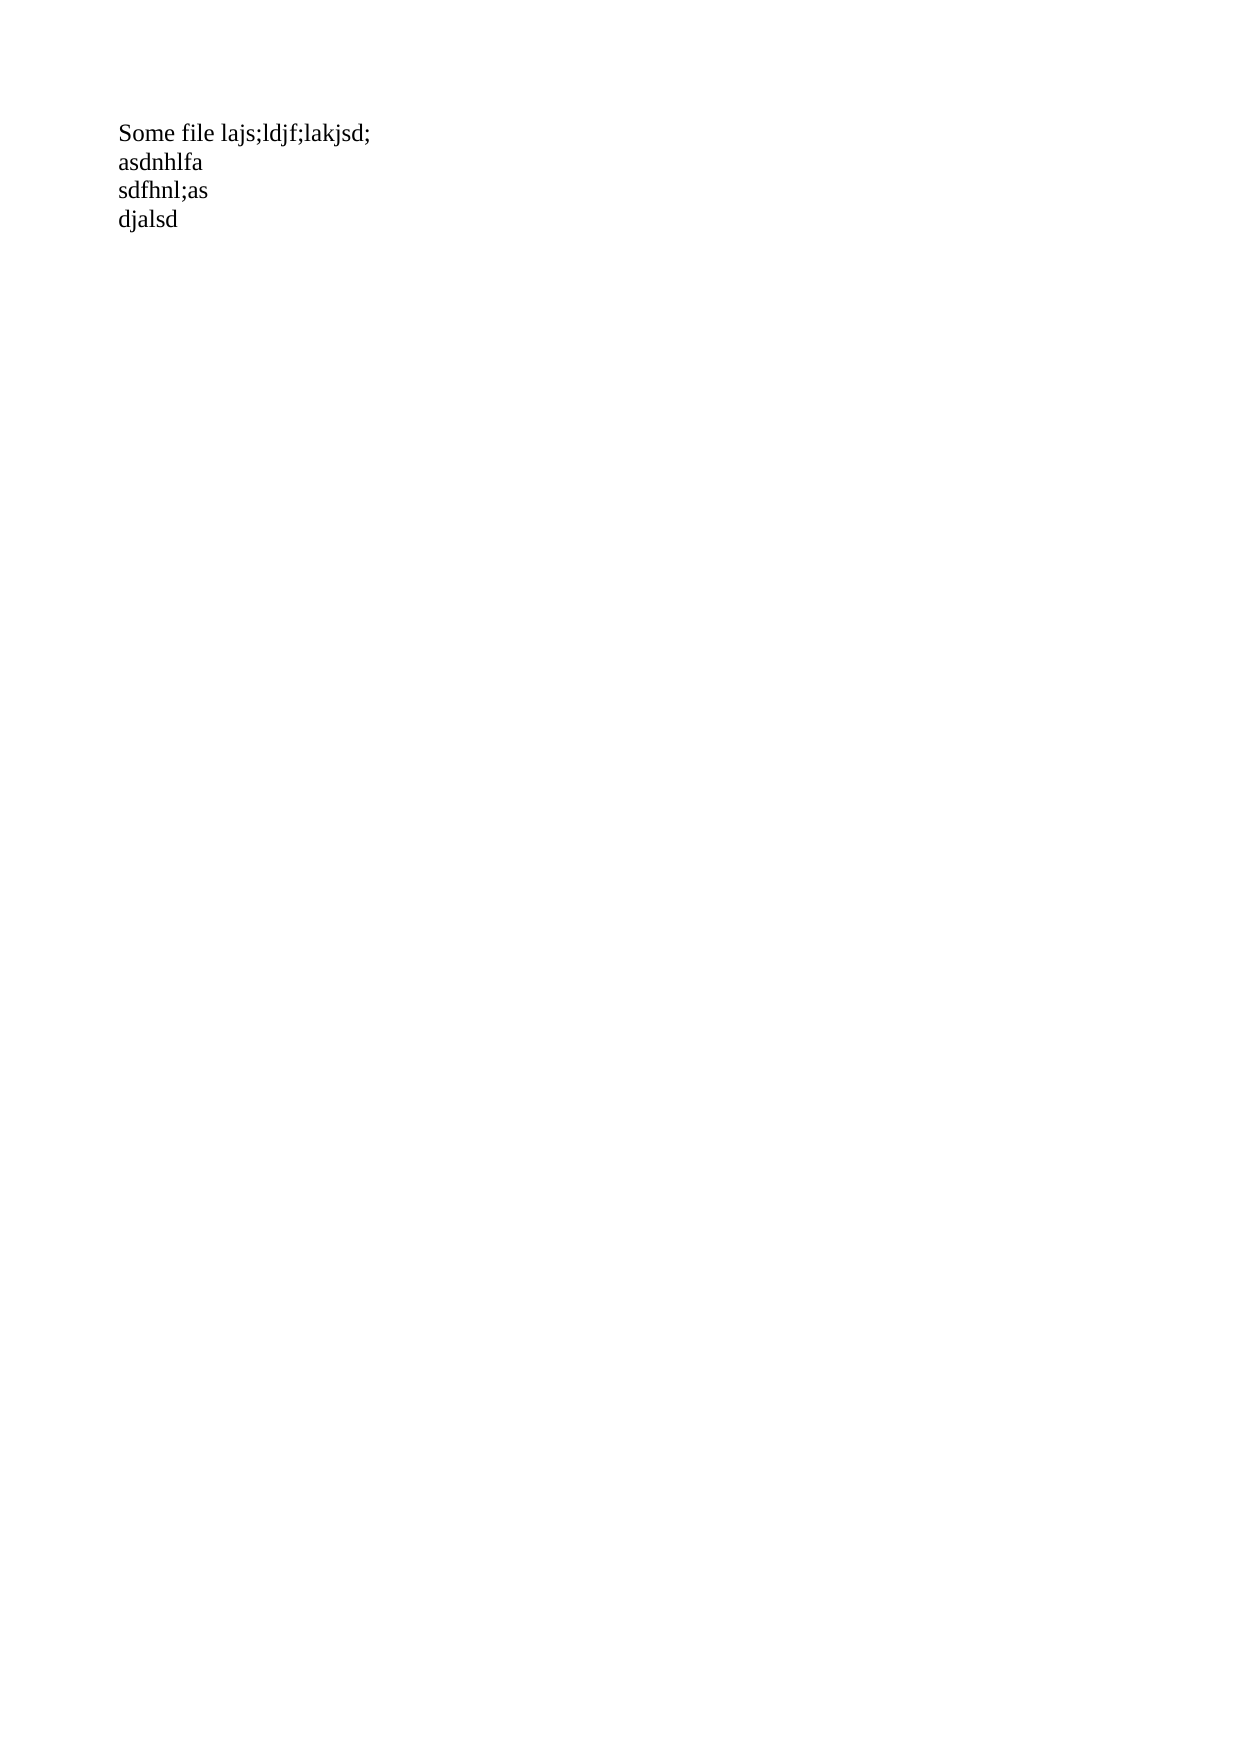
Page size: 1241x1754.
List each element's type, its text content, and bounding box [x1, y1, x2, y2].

text Some file lajs;ldjf;lakjsd; [118, 118, 1122, 147]
text sdfhnl;as [118, 176, 1122, 204]
text asdnhlfa [118, 147, 1122, 176]
text djalsd [118, 204, 1122, 262]
